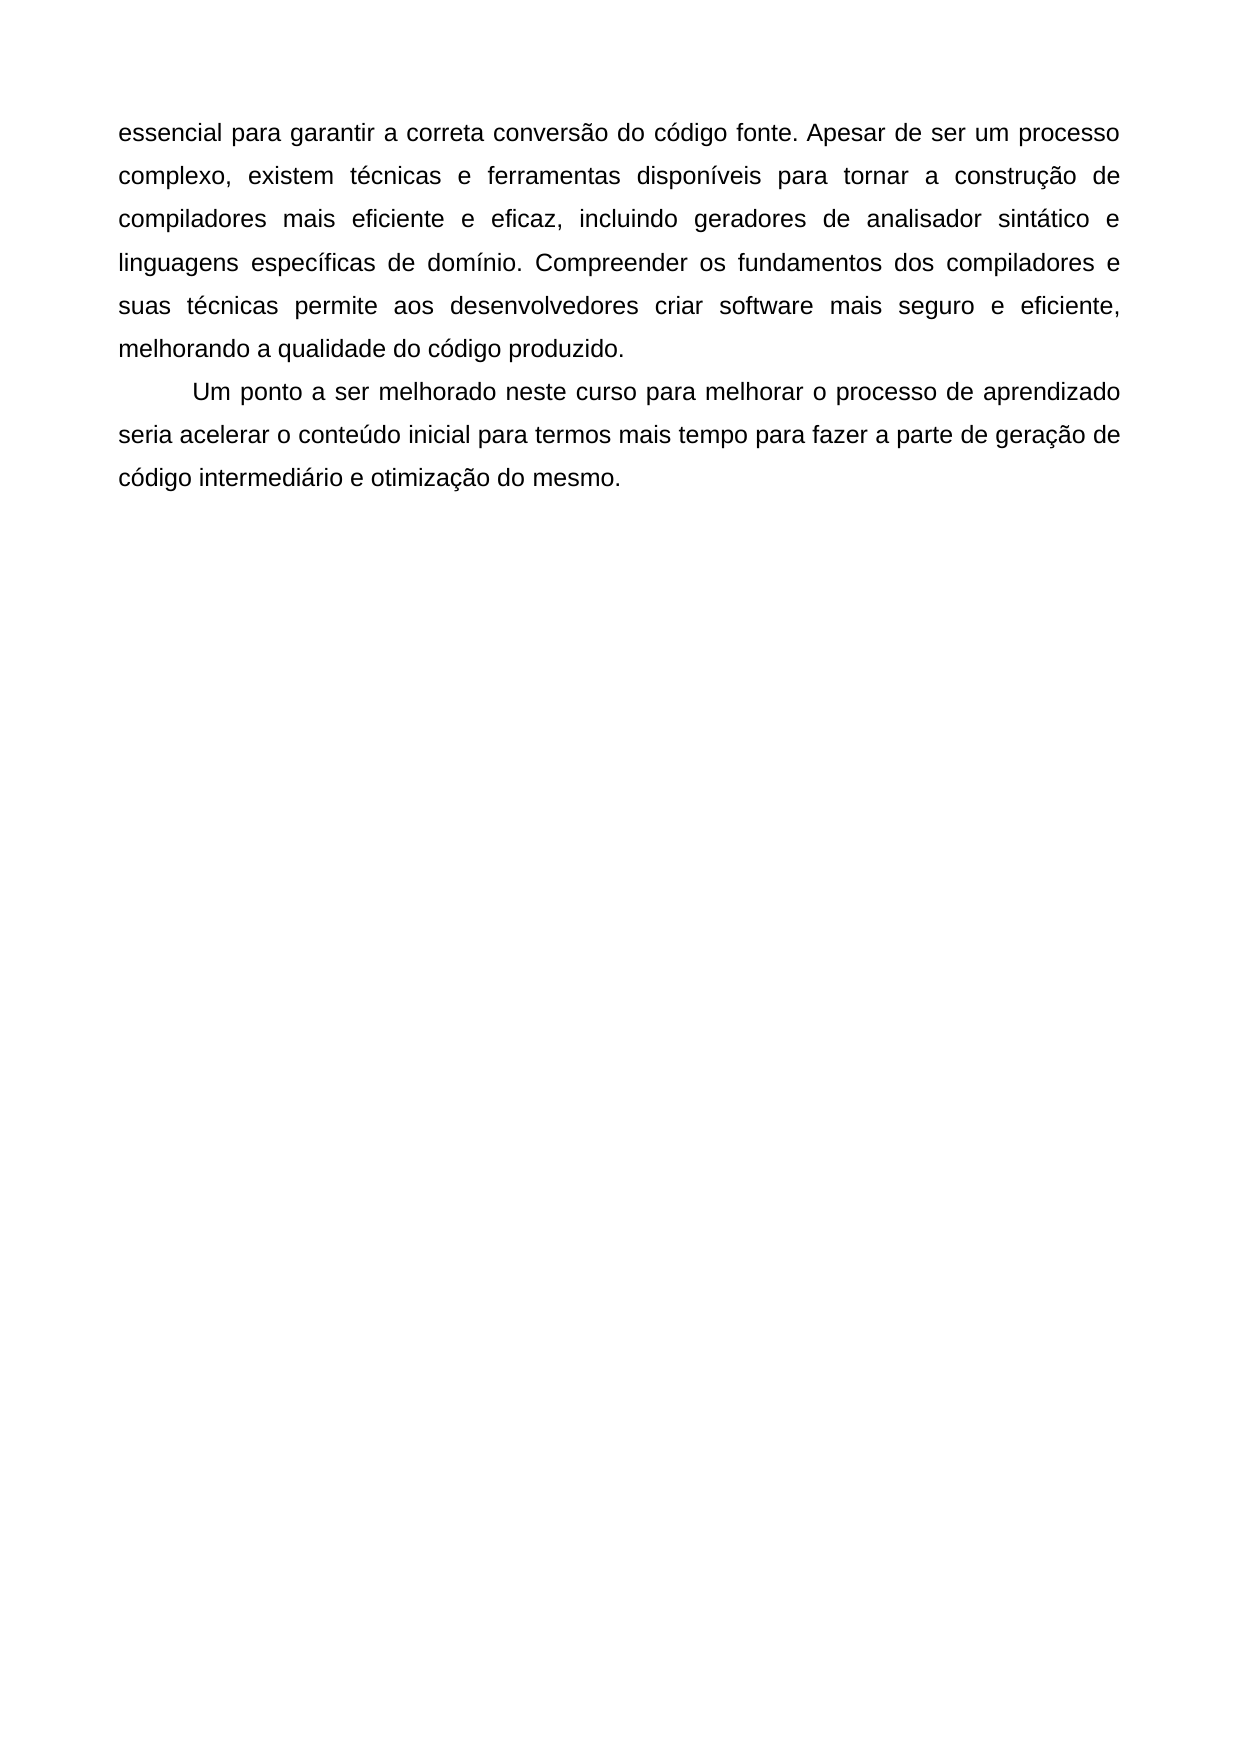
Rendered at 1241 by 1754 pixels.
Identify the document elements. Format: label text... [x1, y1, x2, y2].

text Um ponto a ser melhorado neste curso para melhorar o processo de aprendizado seria acelerar o conteúdo inicial para termos mais tempo para fazer a parte de geração de código intermediário e otimização do mesmo. [118, 377, 1122, 492]
text essencial para garantir a correta conversão do código fonte. Apesar de ser um processo complexo, existem técnicas e ferramentas disponíveis para tornar a construção de compiladores mais eficiente e eficaz, incluindo geradores de analisador sintático e linguagens específicas de domínio. Compreender os fundamentos dos compiladores e suas técnicas permite aos desenvolvedores criar software mais seguro e eficiente, melhorando a qualidade do código produzido. [118, 118, 1122, 362]
